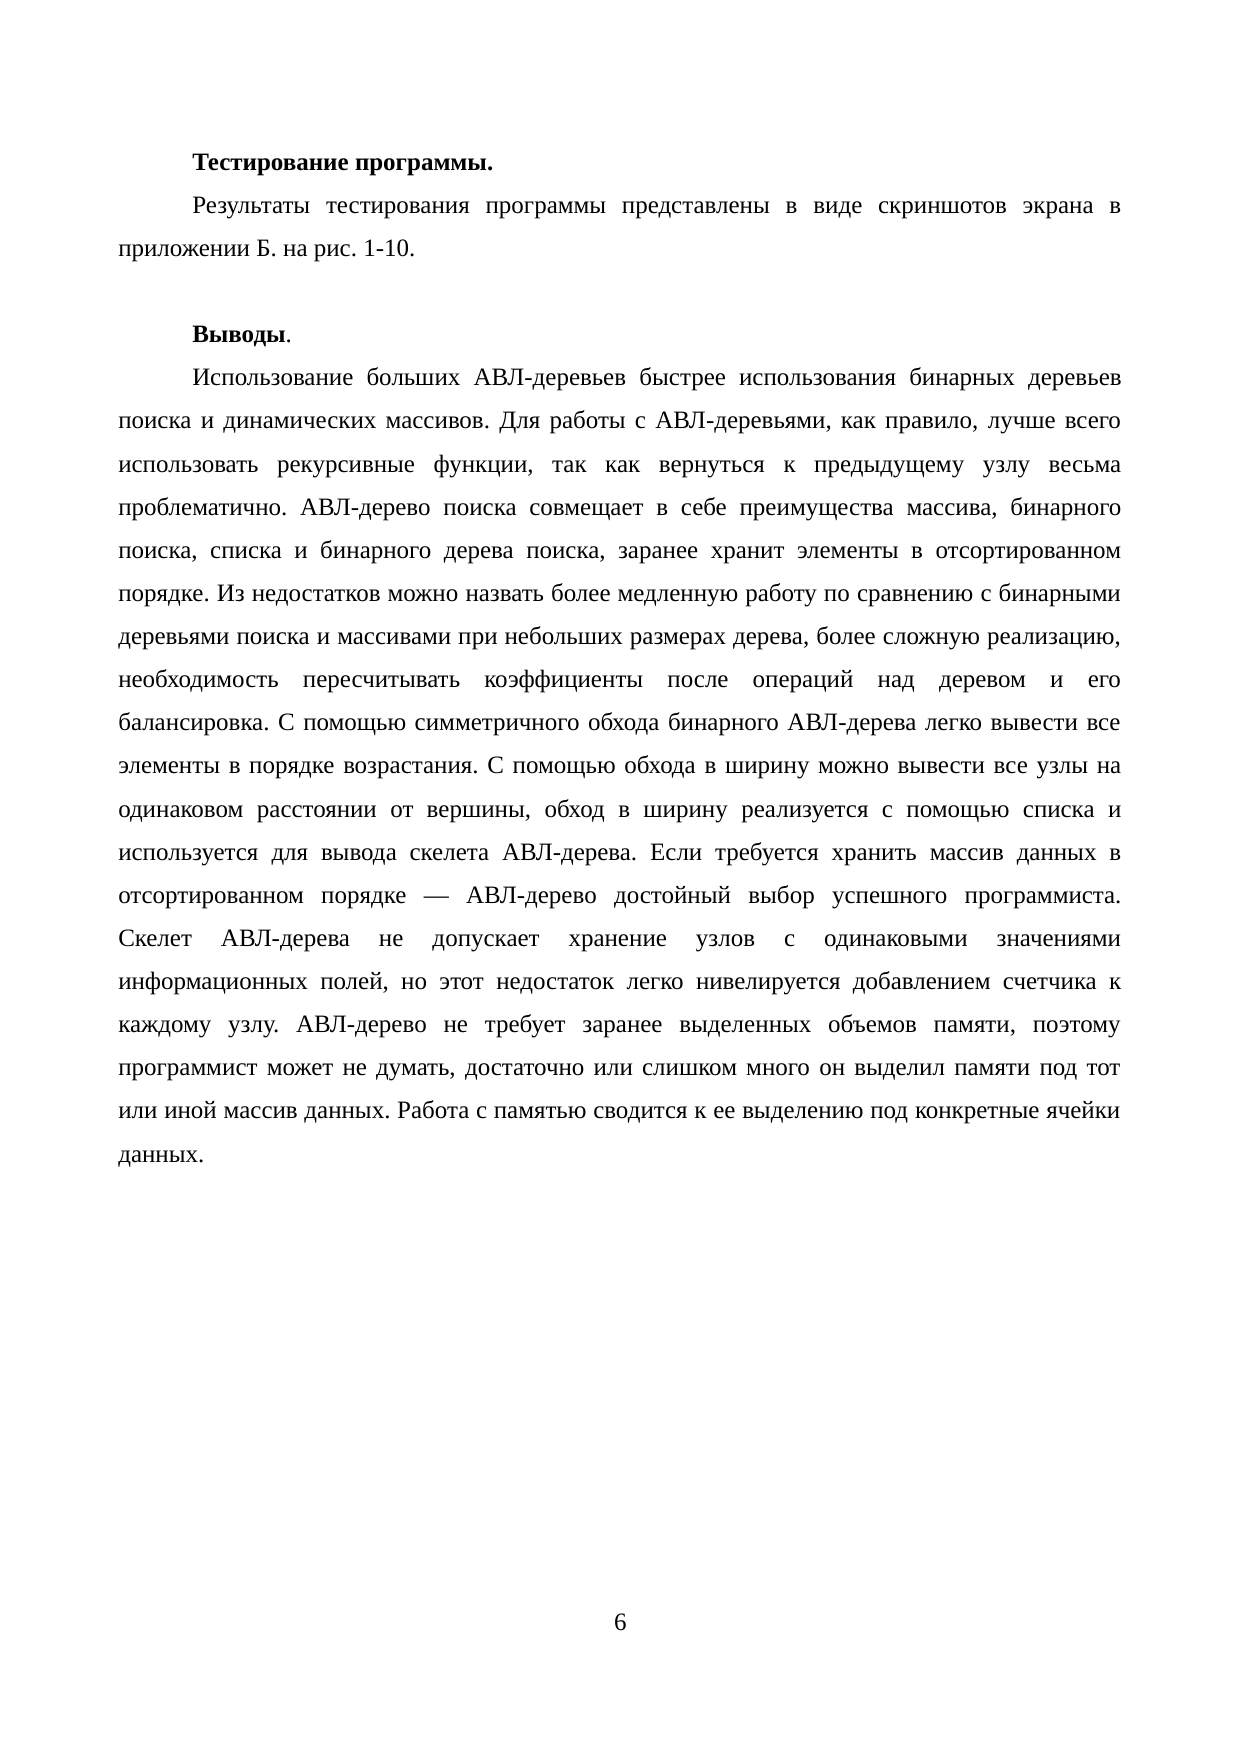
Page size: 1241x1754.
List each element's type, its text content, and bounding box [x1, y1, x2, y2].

text Результаты тестирования программы представлены в виде скриншотов экрана в приложении Б. на рис. 1-10. [118, 190, 1122, 262]
text Выводы. [118, 319, 1122, 348]
text Использование больших АВЛ-деревьев быстрее использования бинарных деревьев поиска и динамических массивов. Для работы с АВЛ-деревьями, как правило, лучше всего использовать рекурсивные функции, так как вернуться к предыдущему узлу весьма проблематично. АВЛ-дерево поиска совмещает в себе преимущества массива, бинарного поиска, списка и бинарного дерева поиска, заранее хранит элементы в отсортированном порядке. Из недостатков можно назвать более медленную работу по сравнению с бинарными деревьями поиска и массивами при небольших размерах дерева, более сложную реализацию, необходимость пересчитывать коэффициенты после операций над деревом и его балансировка. С помощью симметричного обхода бинарного АВЛ-дерева легко вывести все элементы в порядке возрастания. С помощью обхода в ширину можно вывести все узлы на одинаковом расстоянии от вершины, обход в ширину реализуется с помощью списка и используется для вывода скелета АВЛ-дерева. Если требуется хранить массив данных в отсортированном порядке — АВЛ-дерево достойный выбор успешного программиста. Скелет АВЛ-дерева не допускает хранение узлов с одинаковыми значениями информационных полей, но этот недостаток легко нивелируется добавлением счетчика к каждому узлу. АВЛ-дерево не требует заранее выделенных объемов памяти, поэтому программист может не думать, достаточно или слишком много он выделил памяти под тот или иной массив данных. Работа с памятью сводится к ее выделению под конкретные ячейки данных. [118, 362, 1122, 1167]
text Тестирование программы. [118, 147, 1122, 176]
